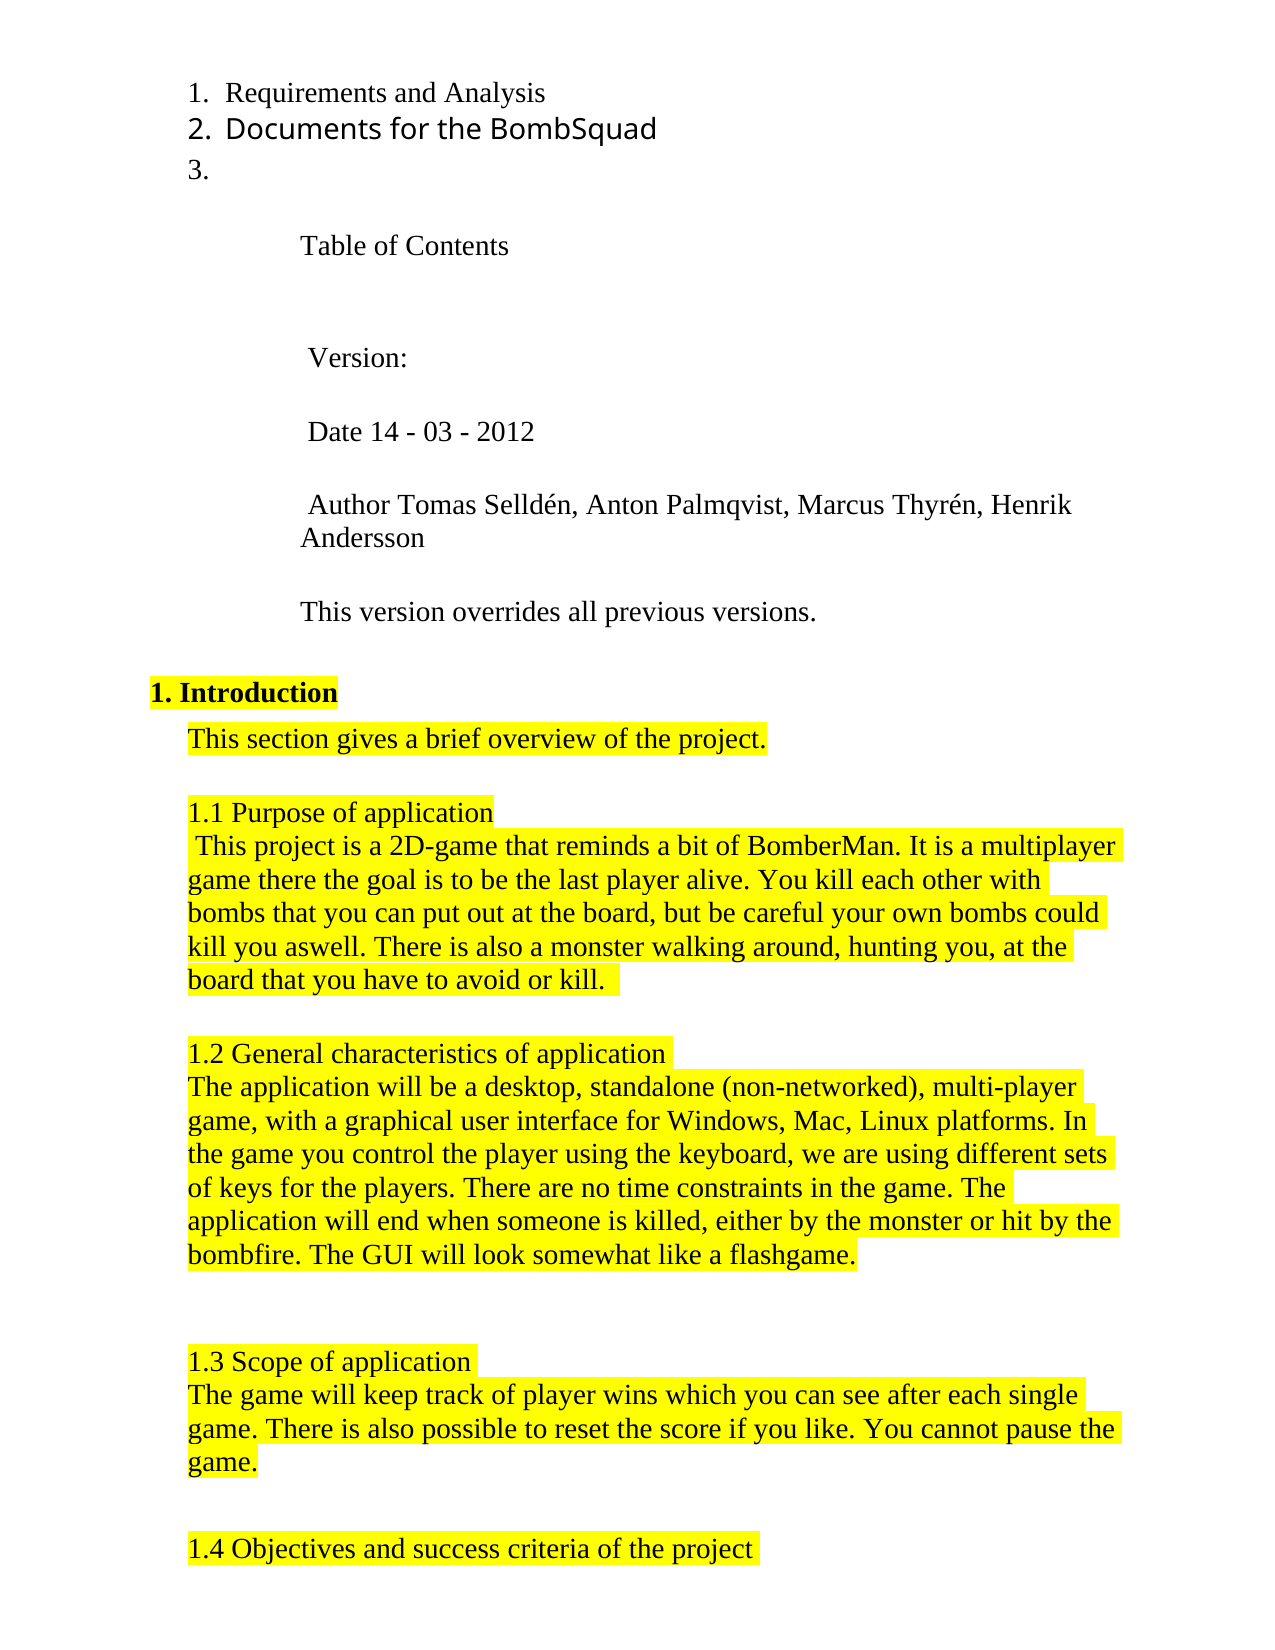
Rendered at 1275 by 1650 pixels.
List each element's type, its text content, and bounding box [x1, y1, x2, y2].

text 1.4 Objectives and success criteria of the project [187, 1531, 1125, 1565]
text 1. Introduction [150, 627, 1125, 709]
text This project is a 2D-game that reminds a bit of BomberMan. It is a multiplayer game there the goal is to be the last player alive. You kill each other with bombs that you can put out at the board, but be careful your own bombs could kill you aswell. There is also a monster walking around, hunting you, at the board that you have to avoid or kill. [187, 828, 1125, 996]
list Requirements and Analysis [187, 75, 1125, 108]
list Table of Contents Version: Date 14 - 03 - 2012 Author Tomas Selldén, Anton Palmqvist, Marcus Thyrén, Henrik Andersson This version overrides all previous versions. [187, 148, 1125, 627]
text 1.3 Scope of application The game will keep track of player wins which you can see after each single game. There is also possible to reset the score if you like. You cannot pause the game. [187, 1304, 1125, 1478]
text This section gives a brief overview of the project. 1.1 Purpose of application [187, 722, 1125, 828]
list Documents for the BombSquad [187, 108, 1125, 148]
text 1.2 General characteristics of application The application will be a desktop, standalone (non-networked), multi-player game, with a graphical user interface for Windows, Mac, Linux platforms. In the game you control the player using the keyboard, we are using different sets of keys for the players. There are no time constraints in the game. The application will end when someone is killed, either by the monster or hit by the bombfire. The GUI will look somewhat like a flashgame. [187, 996, 1125, 1271]
